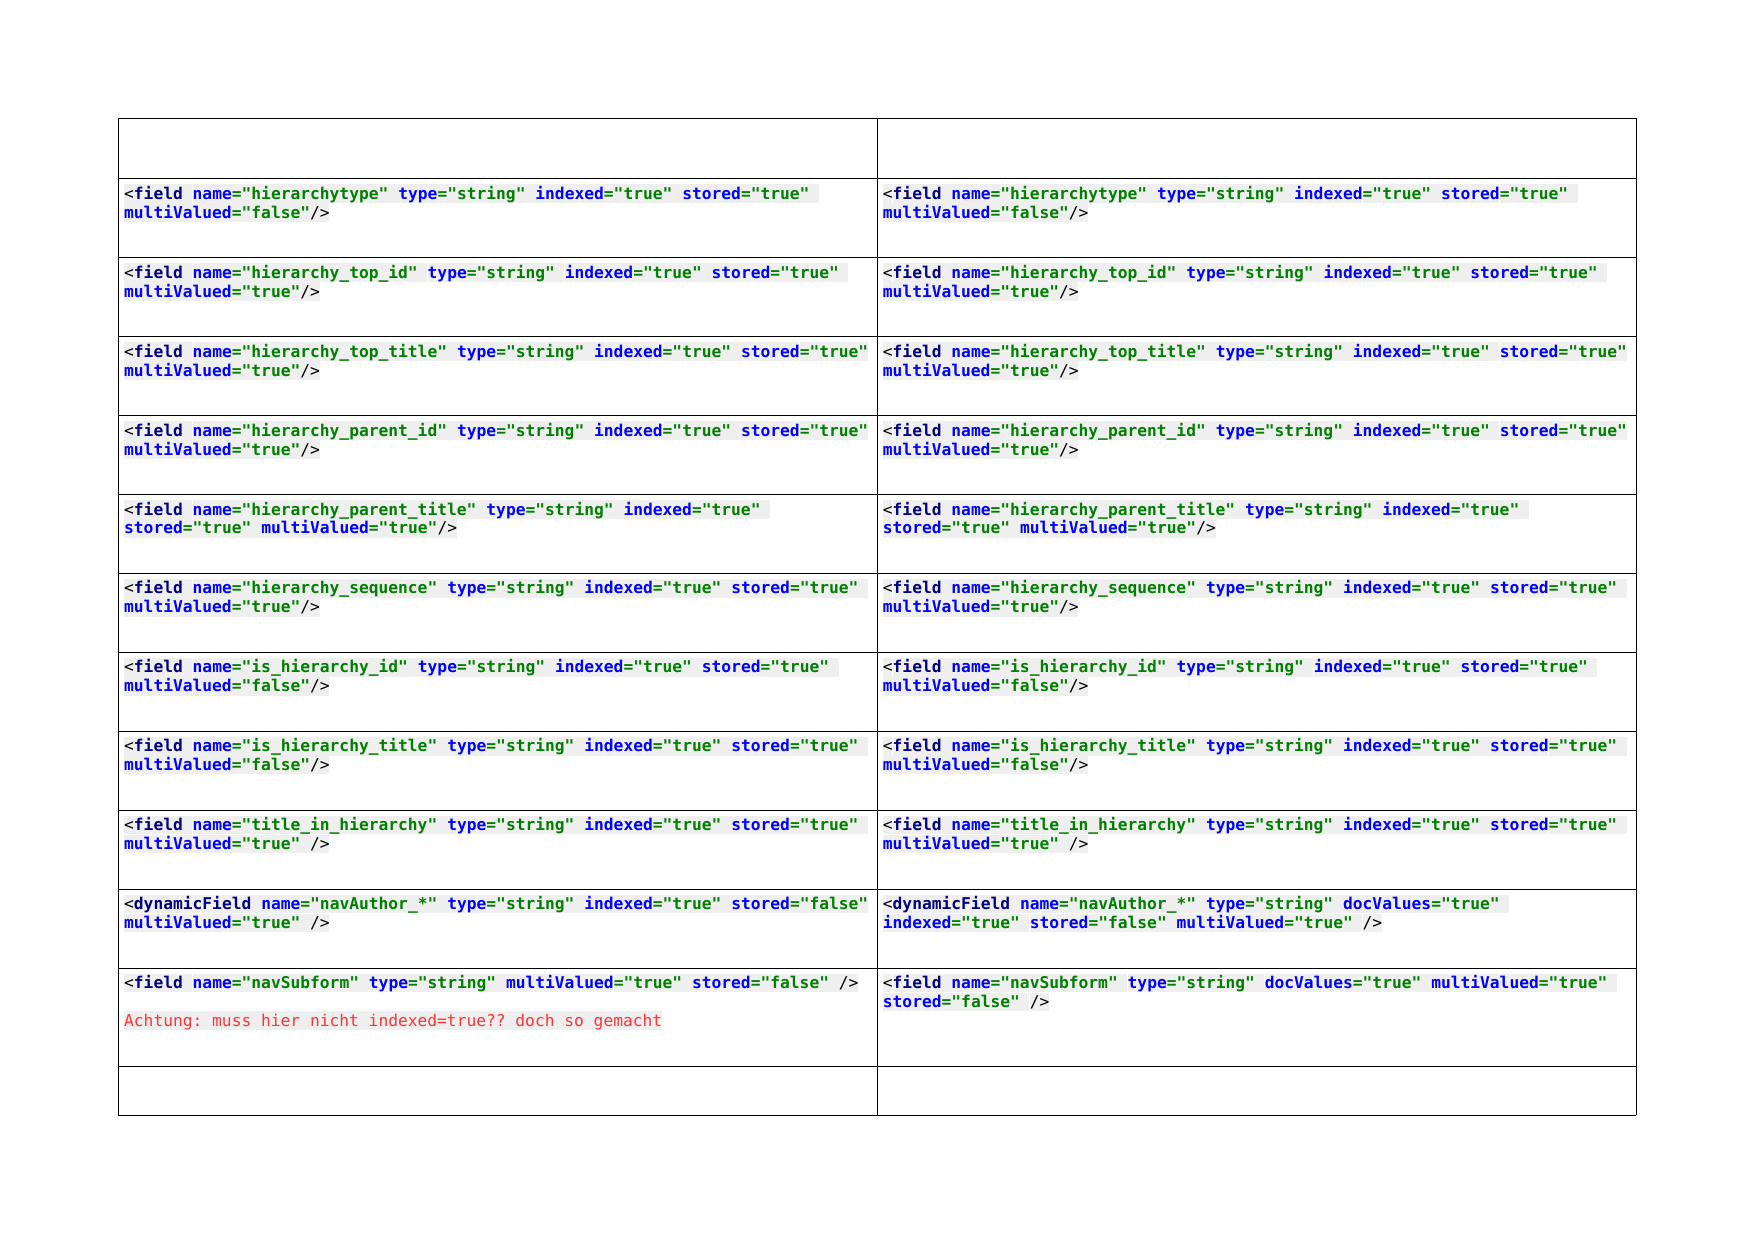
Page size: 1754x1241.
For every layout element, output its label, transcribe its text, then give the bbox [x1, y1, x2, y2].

table_cell <field name="is_hierarchy_title" type="string" indexed="true" stored="true" multiValued="false"/> [878, 732, 1636, 810]
table_cell <field name="is_hierarchy_title" type="string" indexed="true" stored="true" multiValued="false"/> [119, 732, 877, 810]
table_cell [878, 1067, 1636, 1115]
table_cell <field name="title_in_hierarchy" type="string" indexed="true" stored="true" multiValued="true" /> [878, 811, 1636, 889]
table_cell <field name="hierarchy_parent_title" type="string" indexed="true" stored="true" multiValued="true"/> [119, 495, 877, 573]
table_cell [878, 119, 1636, 178]
table_cell <field name="hierarchy_sequence" type="string" indexed="true" stored="true" multiValued="true"/> [119, 574, 877, 652]
table_cell <field name="is_hierarchy_id" type="string" indexed="true" stored="true" multiValued="false"/> [878, 653, 1636, 731]
table_cell <field name="hierarchy_top_title" type="string" indexed="true" stored="true" multiValued="true"/> [119, 337, 877, 415]
table_cell <dynamicField name="navAuthor_*" type="string" docValues="true" indexed="true" stored="false" multiValued="true" /> [878, 890, 1636, 968]
table_cell <field name="hierarchy_parent_id" type="string" indexed="true" stored="true" multiValued="true"/> [119, 416, 877, 494]
table_cell <field name="title_in_hierarchy" type="string" indexed="true" stored="true" multiValued="true" /> [119, 811, 877, 889]
table_cell <field name="navSubform" type="string" docValues="true" multiValued="true" stored="false" /> [878, 969, 1636, 1066]
table_cell <field name="hierarchy_top_id" type="string" indexed="true" stored="true" multiValued="true"/> [119, 258, 877, 336]
table_cell <field name="hierarchytype" type="string" indexed="true" stored="true" multiValued="false"/> [119, 179, 877, 257]
table_cell [119, 119, 877, 178]
table_cell [119, 1067, 877, 1115]
table_cell <field name="hierarchy_parent_title" type="string" indexed="true" stored="true" multiValued="true"/> [878, 495, 1636, 573]
table_cell <dynamicField name="navAuthor_*" type="string" indexed="true" stored="false" multiValued="true" /> [119, 890, 877, 968]
table_cell <field name="is_hierarchy_id" type="string" indexed="true" stored="true" multiValued="false"/> [119, 653, 877, 731]
table_cell <field name="hierarchy_sequence" type="string" indexed="true" stored="true" multiValued="true"/> [878, 574, 1636, 652]
table_cell <field name="hierarchy_top_id" type="string" indexed="true" stored="true" multiValued="true"/> [878, 258, 1636, 336]
table_cell <field name="navSubform" type="string" multiValued="true" stored="false" /> Achtung: muss hier nicht indexed=true?? doch so gemacht [119, 969, 877, 1066]
table_cell <field name="hierarchy_top_title" type="string" indexed="true" stored="true" multiValued="true"/> [878, 337, 1636, 415]
table_cell <field name="hierarchy_parent_id" type="string" indexed="true" stored="true" multiValued="true"/> [878, 416, 1636, 494]
table_cell <field name="hierarchytype" type="string" indexed="true" stored="true" multiValued="false"/> [878, 179, 1636, 257]
